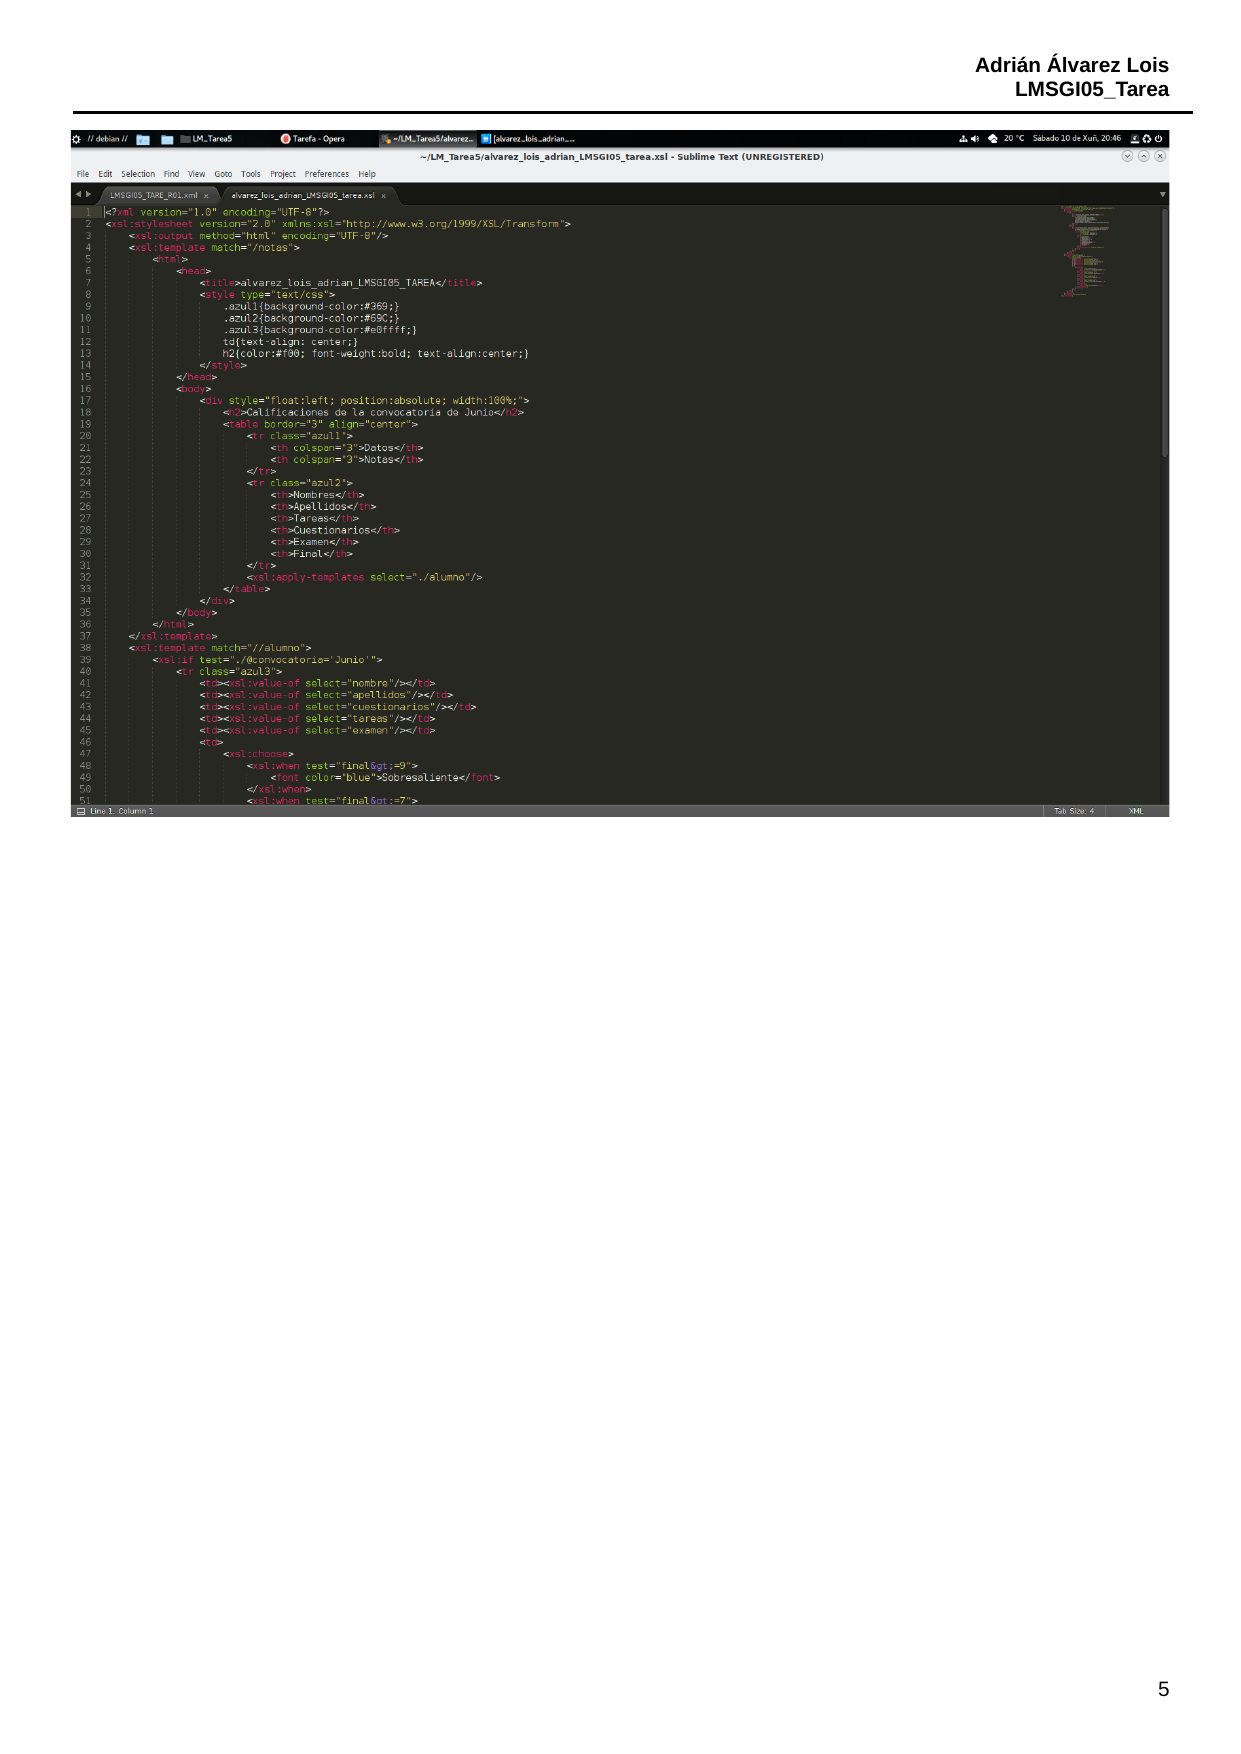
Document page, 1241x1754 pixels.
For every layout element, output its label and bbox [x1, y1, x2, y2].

picture [70, 130, 1170, 817]
